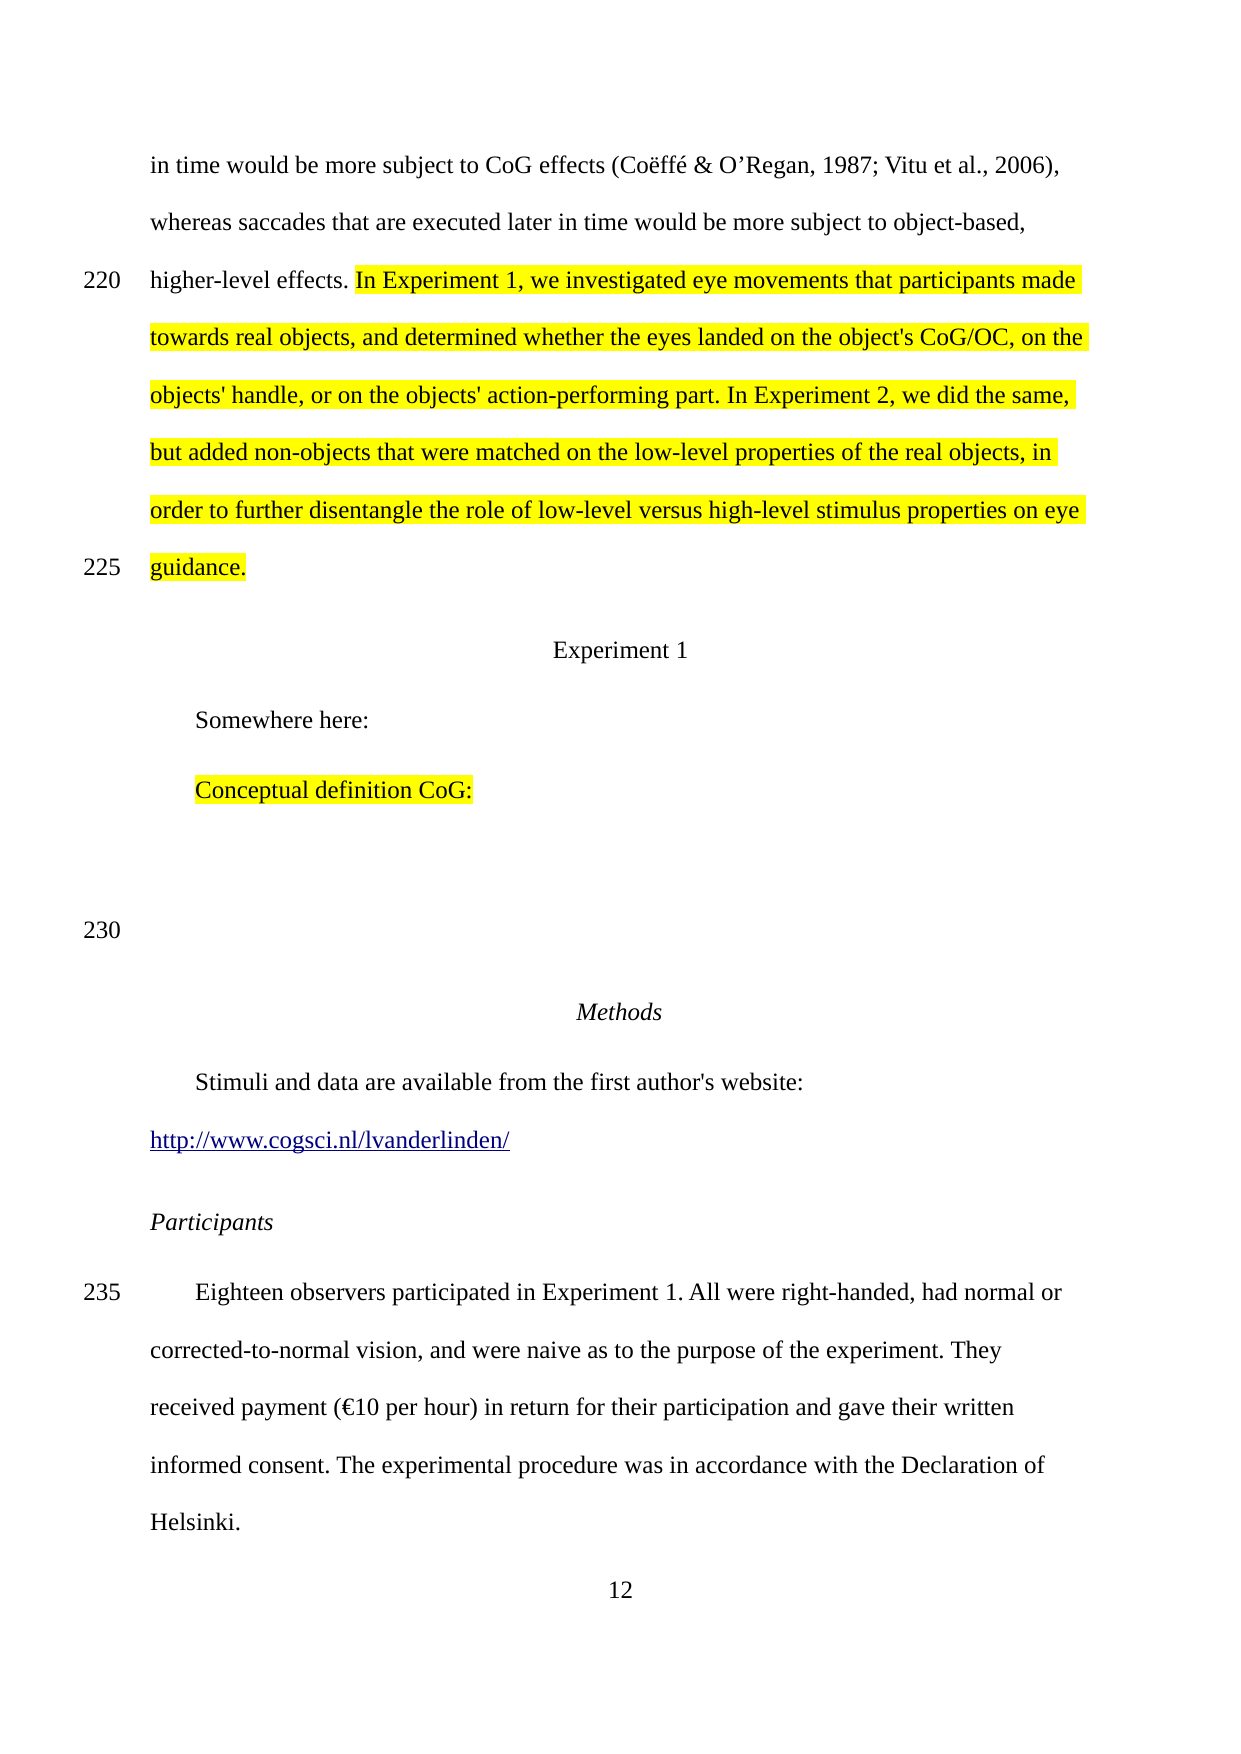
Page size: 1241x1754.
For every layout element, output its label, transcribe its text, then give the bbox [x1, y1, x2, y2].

text Somewhere here: [150, 705, 1091, 734]
text Eighteen observers participated in Experiment 1. All were right-handed, had normal or corrected-to-normal vision, and were naive as to the purpose of the experiment. They received payment (€10 per hour) in return for their participation and gave their written informed consent. The experimental procedure was in accordance with the Declaration of Helsinki. [150, 1277, 1091, 1536]
subtitle Methods [150, 997, 1091, 1026]
subtitle Experiment 1 [150, 635, 1091, 664]
text in time would be more subject to CoG effects (Coëffé & O’Regan, 1987; Vitu et al., 2006), whereas saccades that are executed later in time would be more subject to object-based, higher-level effects. In Experiment 1, we investigated eye movements that participants made towards real objects, and determined whether the eyes landed on the object's CoG/OC, on the objects' handle, or on the objects' action-performing part. In Experiment 2, we did the same, but added non-objects that were matched on the low-level properties of the real objects, in order to further disentangle the role of low-level versus high-level stimulus properties on eye guidance. [150, 150, 1091, 581]
text Conceptual definition CoG: [150, 775, 1091, 804]
subtitle Participants [150, 1207, 1091, 1236]
text Stimuli and data are available from the first author's website: http://www.cogsci.nl/lvanderlinden/ [150, 1067, 1091, 1154]
